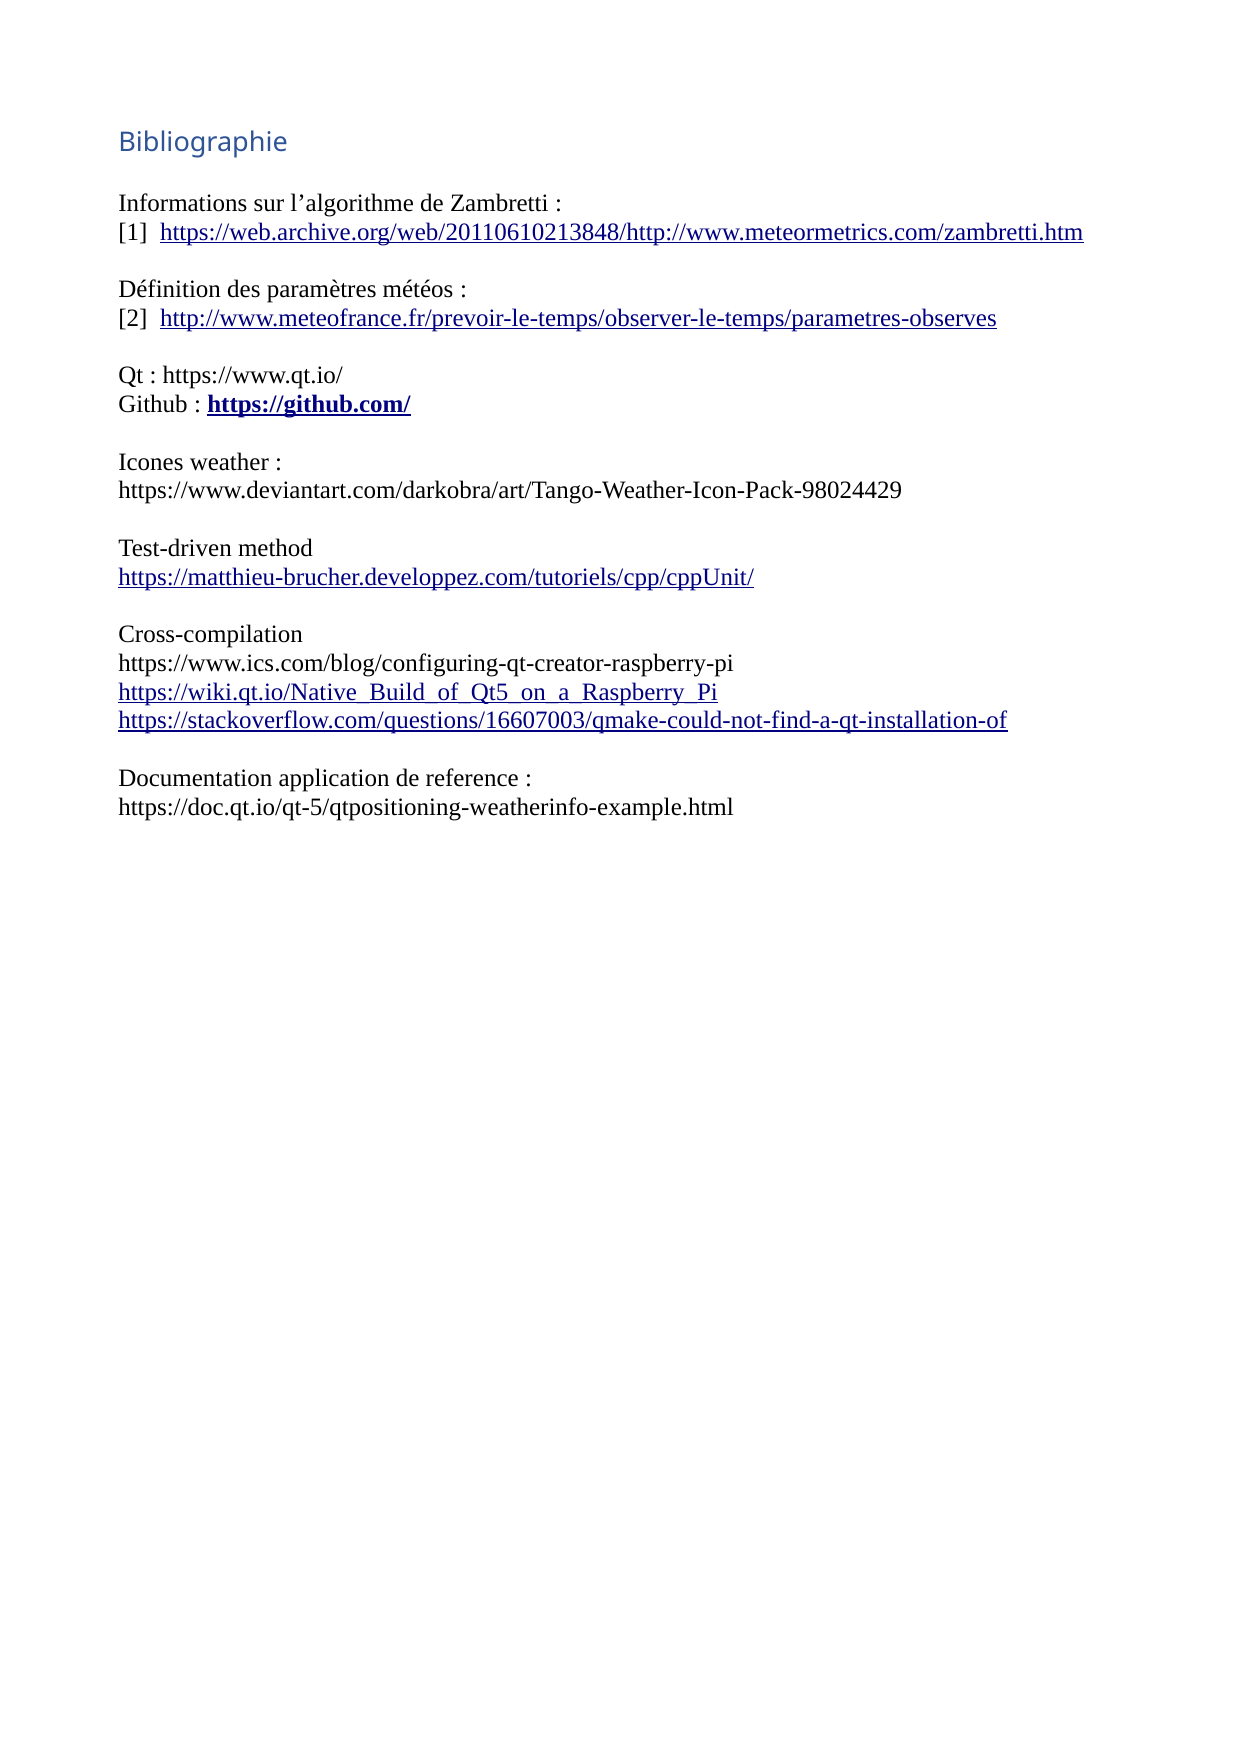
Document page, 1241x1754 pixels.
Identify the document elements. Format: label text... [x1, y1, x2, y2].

subtitle Bibliographie [118, 122, 1122, 159]
text Test-driven method [118, 533, 1122, 562]
text Qt : https://www.qt.io/ [118, 360, 1122, 389]
text https://www.deviantart.com/darkobra/art/Tango-Weather-Icon-Pack-98024429 [118, 475, 1122, 504]
text Icones weather : [118, 447, 1122, 475]
text Informations sur l’algorithme de Zambretti : [118, 188, 1122, 217]
text Github : https://github.com/ [118, 389, 1122, 418]
text Documentation application de reference : [118, 763, 1122, 792]
text [2] http://www.meteofrance.fr/prevoir-le-temps/observer-le-temps/parametres-observes [118, 303, 1122, 332]
text https://stackoverflow.com/questions/16607003/qmake-could-not-find-a-qt-installation-of [118, 705, 1122, 734]
text Cross-compilation [118, 619, 1122, 648]
text https://matthieu-brucher.developpez.com/tutoriels/cpp/cppUnit/ [118, 562, 1122, 590]
text https://www.ics.com/blog/configuring-qt-creator-raspberry-pi [118, 648, 1122, 677]
text Définition des paramètres météos : [118, 274, 1122, 303]
text [1] https://web.archive.org/web/20110610213848/http://www.meteormetrics.com/zambretti.htm [118, 217, 1122, 245]
text https://wiki.qt.io/Native_Build_of_Qt5_on_a_Raspberry_Pi [118, 677, 1122, 705]
text https://doc.qt.io/qt-5/qtpositioning-weatherinfo-example.html [118, 792, 1122, 820]
